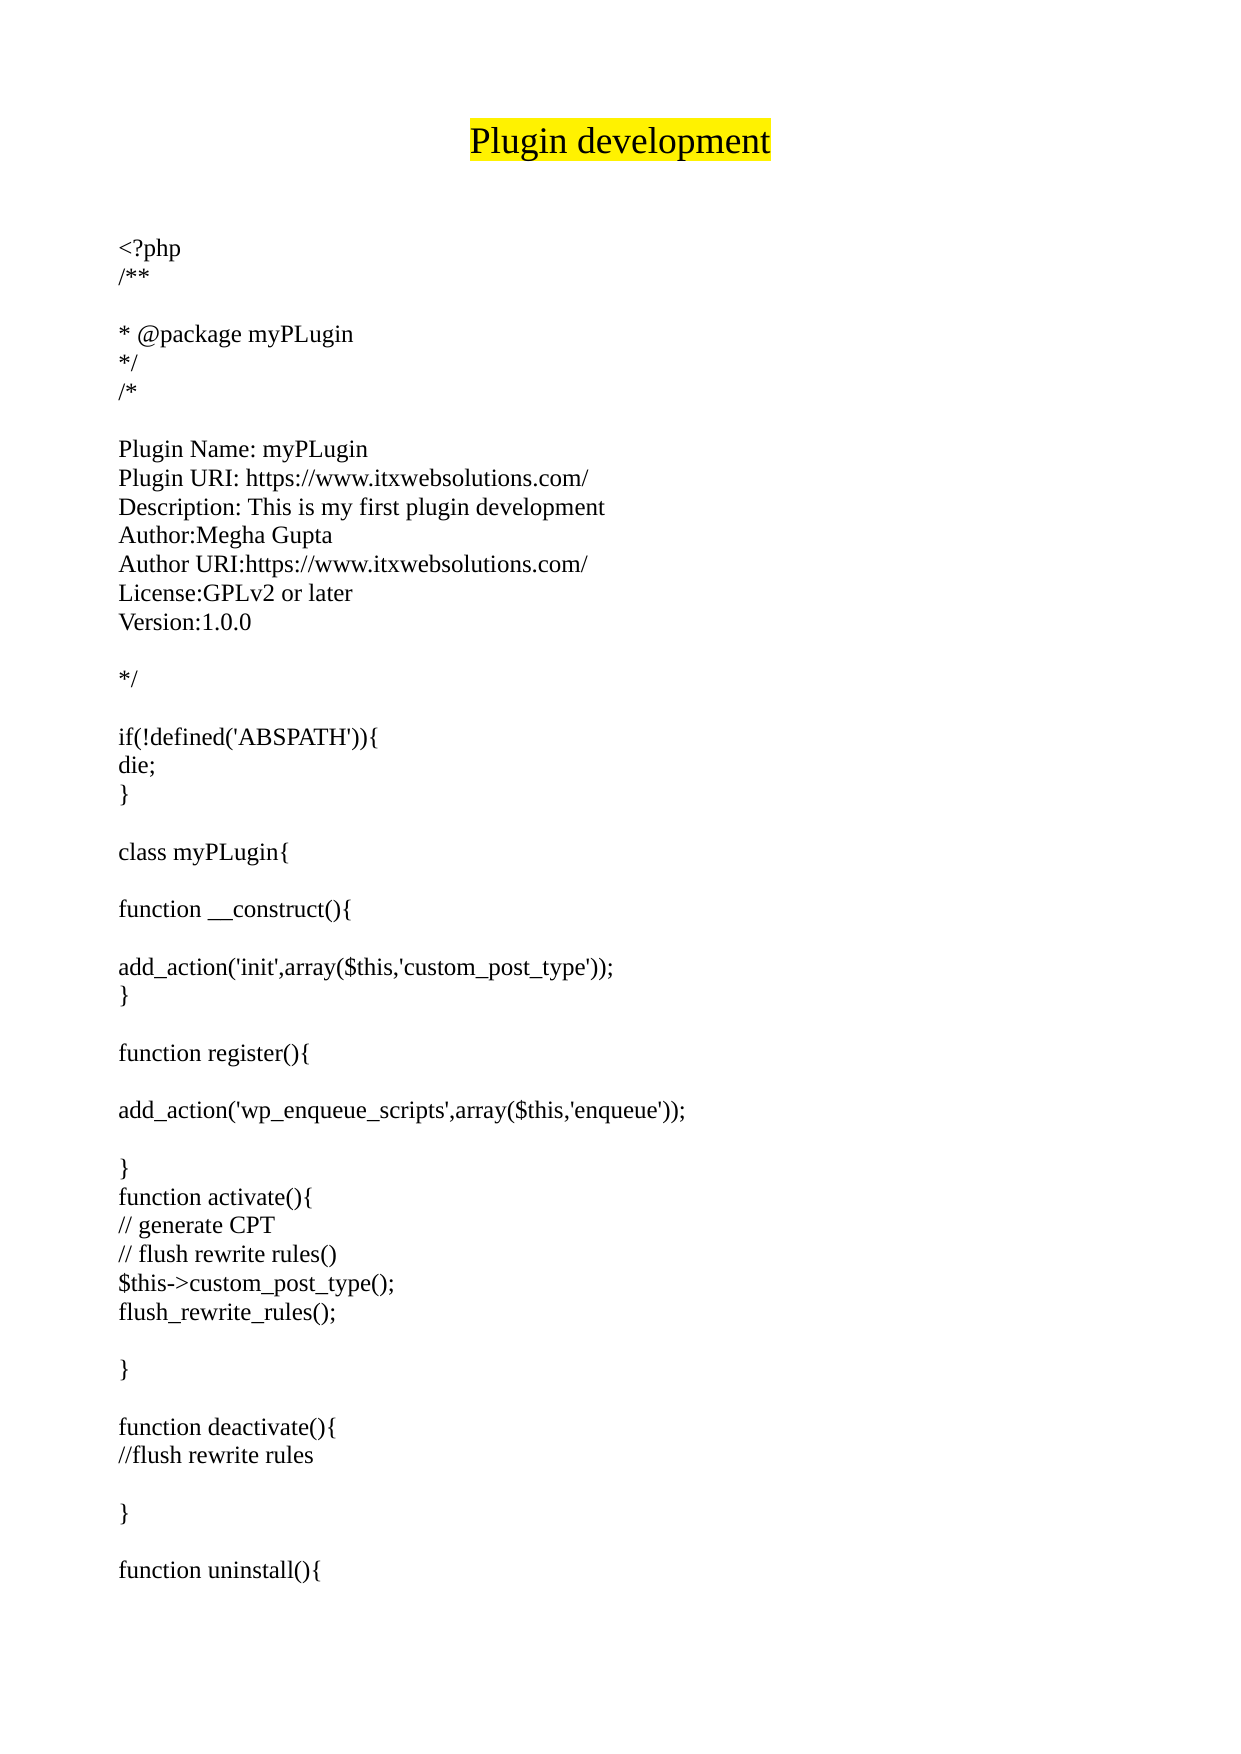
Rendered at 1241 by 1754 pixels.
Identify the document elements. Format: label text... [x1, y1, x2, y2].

text die; [118, 751, 1122, 779]
text */ [118, 664, 1122, 693]
text License:GPLv2 or later [118, 578, 1122, 607]
text } [118, 1498, 1122, 1527]
text Author URI:https://www.itxwebsolutions.com/ [118, 549, 1122, 578]
text flush_rewrite_rules(); [118, 1297, 1122, 1326]
text } [118, 981, 1122, 1009]
text // generate CPT [118, 1211, 1122, 1239]
text /** [118, 262, 1122, 291]
text Author:Megha Gupta [118, 521, 1122, 549]
text // flush rewrite rules() [118, 1239, 1122, 1268]
text * @package myPLugin [118, 319, 1122, 348]
text add_action('init',array($this,'custom_post_type')); [118, 952, 1122, 981]
text function register(){ [118, 1038, 1122, 1067]
text /* [118, 377, 1122, 406]
text if(!defined('ABSPATH')){ [118, 722, 1122, 751]
text } [118, 1153, 1122, 1182]
text } [118, 1354, 1122, 1383]
text add_action('wp_enqueue_scripts',array($this,'enqueue')); [118, 1096, 1122, 1124]
text Version:1.0.0 [118, 607, 1122, 636]
text $this->custom_post_type(); [118, 1268, 1122, 1297]
text function __construct(){ [118, 894, 1122, 923]
text Description: This is my first plugin development [118, 492, 1122, 521]
text } [118, 779, 1122, 808]
text class myPLugin{ [118, 837, 1122, 866]
text <?php [118, 233, 1122, 262]
text Plugin development [118, 118, 1122, 161]
text */ [118, 348, 1122, 377]
text function uninstall(){ [118, 1556, 1122, 1584]
text Plugin URI: https://www.itxwebsolutions.com/ [118, 463, 1122, 492]
text Plugin Name: myPLugin [118, 434, 1122, 463]
text function activate(){ [118, 1182, 1122, 1211]
text //flush rewrite rules [118, 1441, 1122, 1469]
text function deactivate(){ [118, 1412, 1122, 1441]
